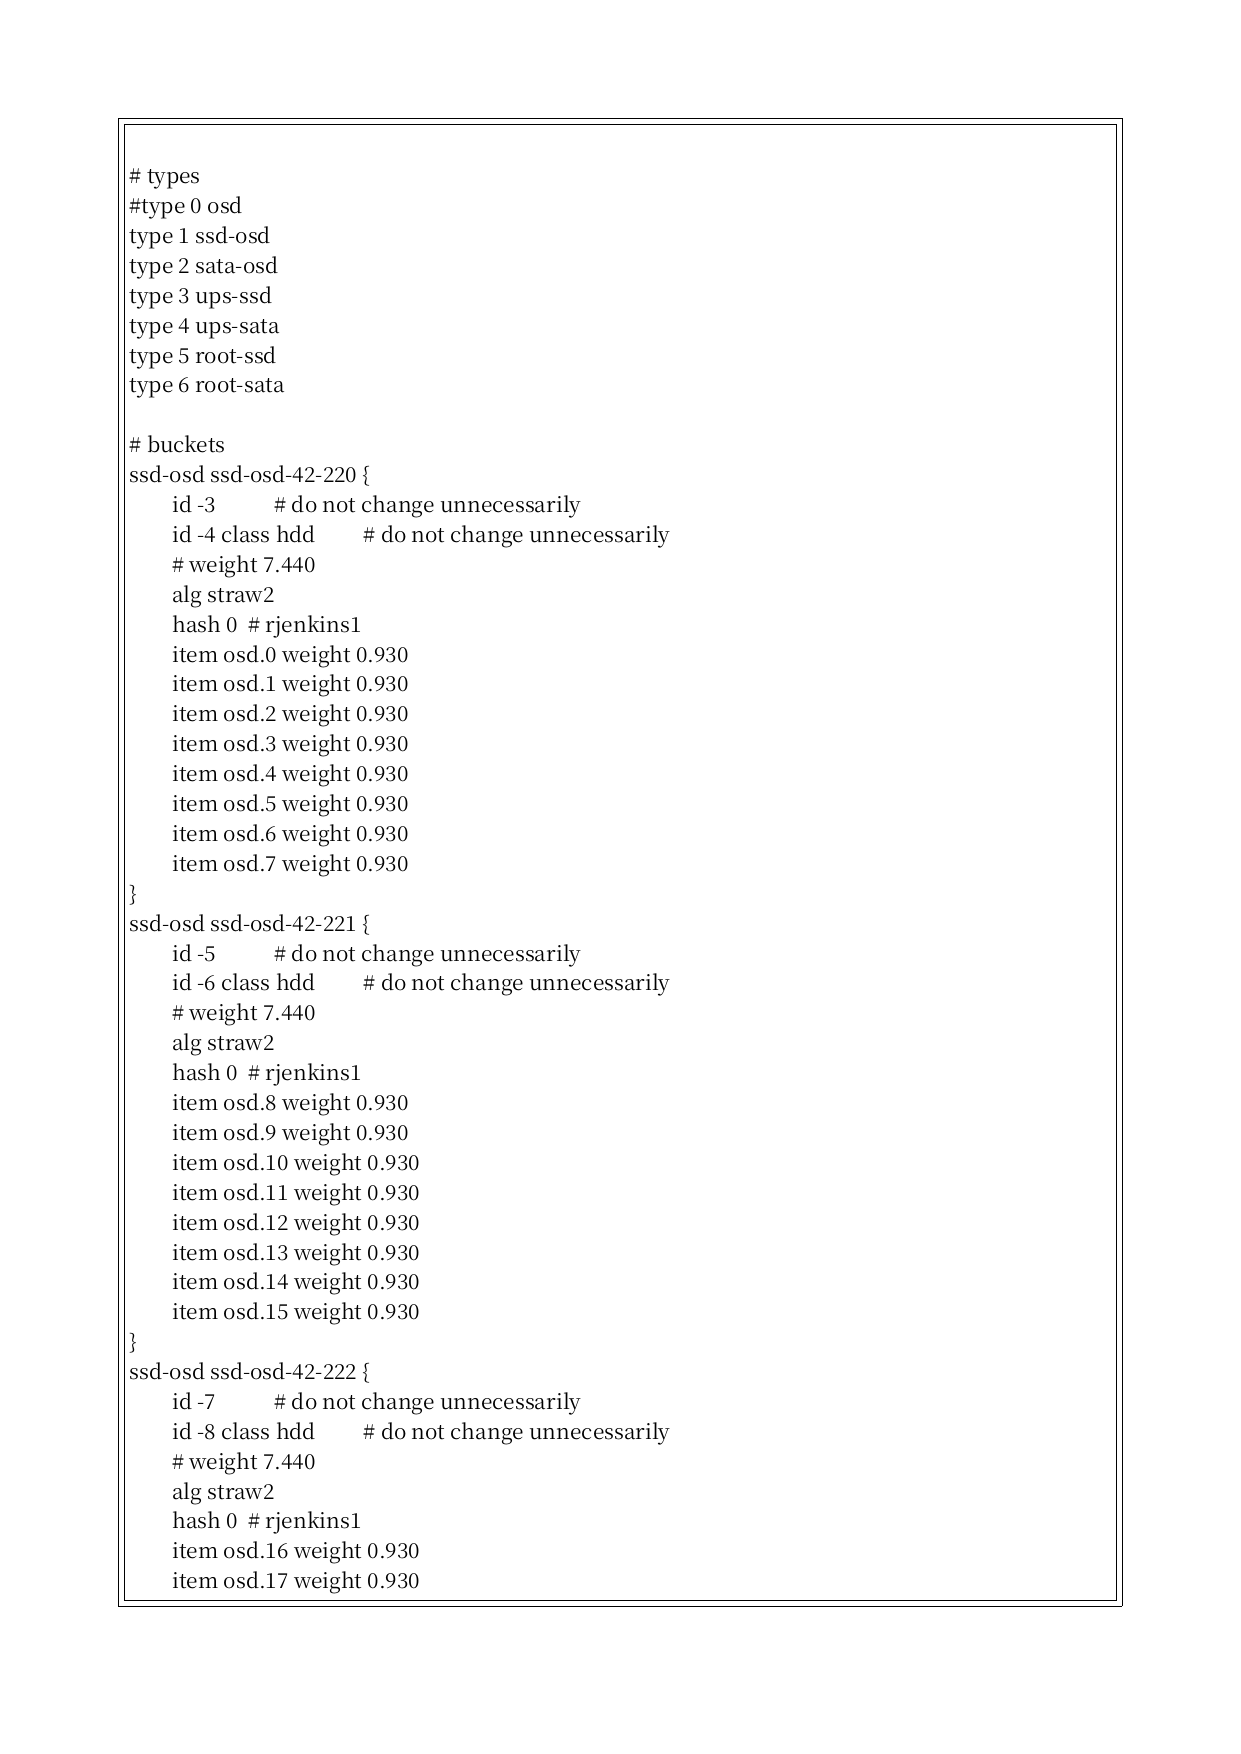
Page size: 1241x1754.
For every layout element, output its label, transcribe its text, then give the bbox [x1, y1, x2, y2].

table_header [119, 119, 1122, 1606]
table_header # types #type 0 osd type 1 ssd-osd type 2 sata-osd type 3 ups-ssd type 4 ups-sata type 5 root-ssd type 6 root-sata # buckets ssd-osd ssd-osd-42-220 { id -3 # do not change unnecessarily id -4 class hdd # do not change unnecessarily # weight 7.440 alg straw2 hash 0 # rjenkins1 item osd.0 weight 0.930 item osd.1 weight 0.930 item osd.2 weight 0.930 item osd.3 weight 0.930 item osd.4 weight 0.930 item osd.5 weight 0.930 item osd.6 weight 0.930 item osd.7 weight 0.930 } ssd-osd ssd-osd-42-221 { id -5 # do not change unnecessarily id -6 class hdd # do not change unnecessarily # weight 7.440 alg straw2 hash 0 # rjenkins1 item osd.8 weight 0.930 item osd.9 weight 0.930 item osd.10 weight 0.930 item osd.11 weight 0.930 item osd.12 weight 0.930 item osd.13 weight 0.930 item osd.14 weight 0.930 item osd.15 weight 0.930 } ssd-osd ssd-osd-42-222 { id -7 # do not change unnecessarily id -8 class hdd # do not change unnecessarily # weight 7.440 alg straw2 hash 0 # rjenkins1 item osd.16 weight 0.930 item osd.17 weight 0.930 [125, 125, 1116, 1600]
